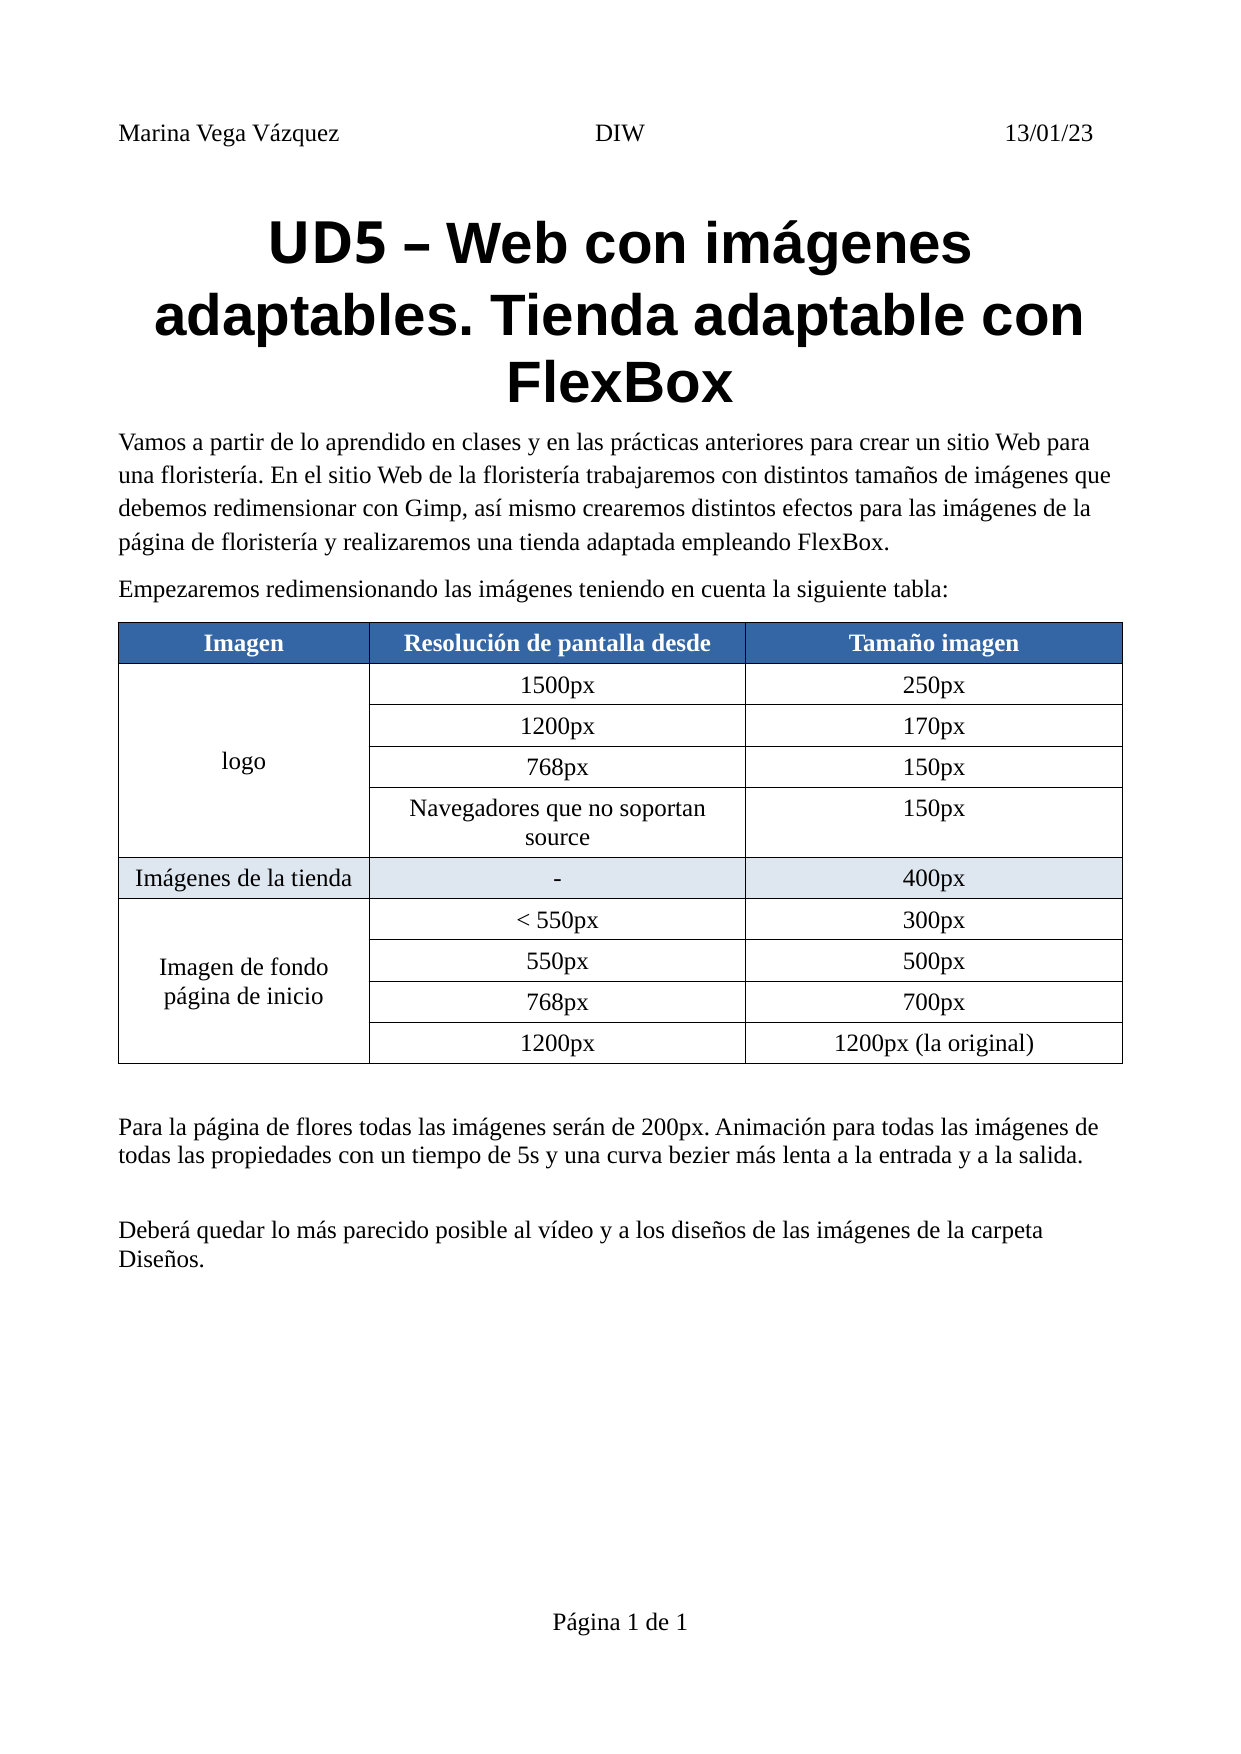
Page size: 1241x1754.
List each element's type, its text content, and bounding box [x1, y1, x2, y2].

table_cell Imagen de fondo página de inicio [119, 899, 369, 1063]
text Empezaremos redimensionando las imágenes teniendo en cuenta la siguiente tabla: [118, 574, 1122, 603]
table_cell 1200px [370, 705, 745, 746]
table_cell 1500px [370, 664, 745, 704]
table_cell 768px [370, 982, 745, 1022]
table_cell 500px [746, 940, 1122, 981]
table_cell 400px [746, 858, 1122, 898]
table_cell < 550px [370, 899, 745, 939]
table_cell 1200px (la original) [746, 1023, 1122, 1063]
table_cell 150px [746, 788, 1122, 857]
table_cell 150px [746, 747, 1122, 787]
table_cell Imágenes de la tienda [119, 858, 369, 898]
table_cell 250px [746, 664, 1122, 704]
table_cell Navegadores que no soportan source [370, 788, 745, 857]
text Deberá quedar lo más parecido posible al vídeo y a los diseños de las imágenes de la carpeta Diseños. [118, 1215, 1122, 1273]
table_cell - [370, 858, 745, 898]
title UD5 – Web con imágenes adaptables. Tienda adaptable con FlexBox [118, 201, 1122, 415]
text Para la página de flores todas las imágenes serán de 200px. Animación para todas las imágenes de todas las propiedades con un tiempo de 5s y una curva bezier más lenta a la entrada y a la salida. [118, 1112, 1122, 1169]
table_cell 550px [370, 940, 745, 981]
text Vamos a partir de lo aprendido en clases y en las prácticas anteriores para crear un sitio Web para una floristería. En el sitio Web de la floristería trabajaremos con distintos tamaños de imágenes que debemos redimensionar con Gimp, así mismo crearemos distintos efectos para las imágenes de la página de floristería y realizaremos una tienda adaptada empleando FlexBox. [118, 427, 1122, 555]
table_cell 768px [370, 747, 745, 787]
table_cell 170px [746, 705, 1122, 746]
table_header Resolución de pantalla desde [370, 623, 745, 663]
table_header Tamaño imagen [746, 623, 1122, 663]
table_cell logo [119, 664, 369, 857]
table_cell 1200px [370, 1023, 745, 1063]
table_header Imagen [119, 623, 369, 663]
table_cell 300px [746, 899, 1122, 939]
table_cell 700px [746, 982, 1122, 1022]
